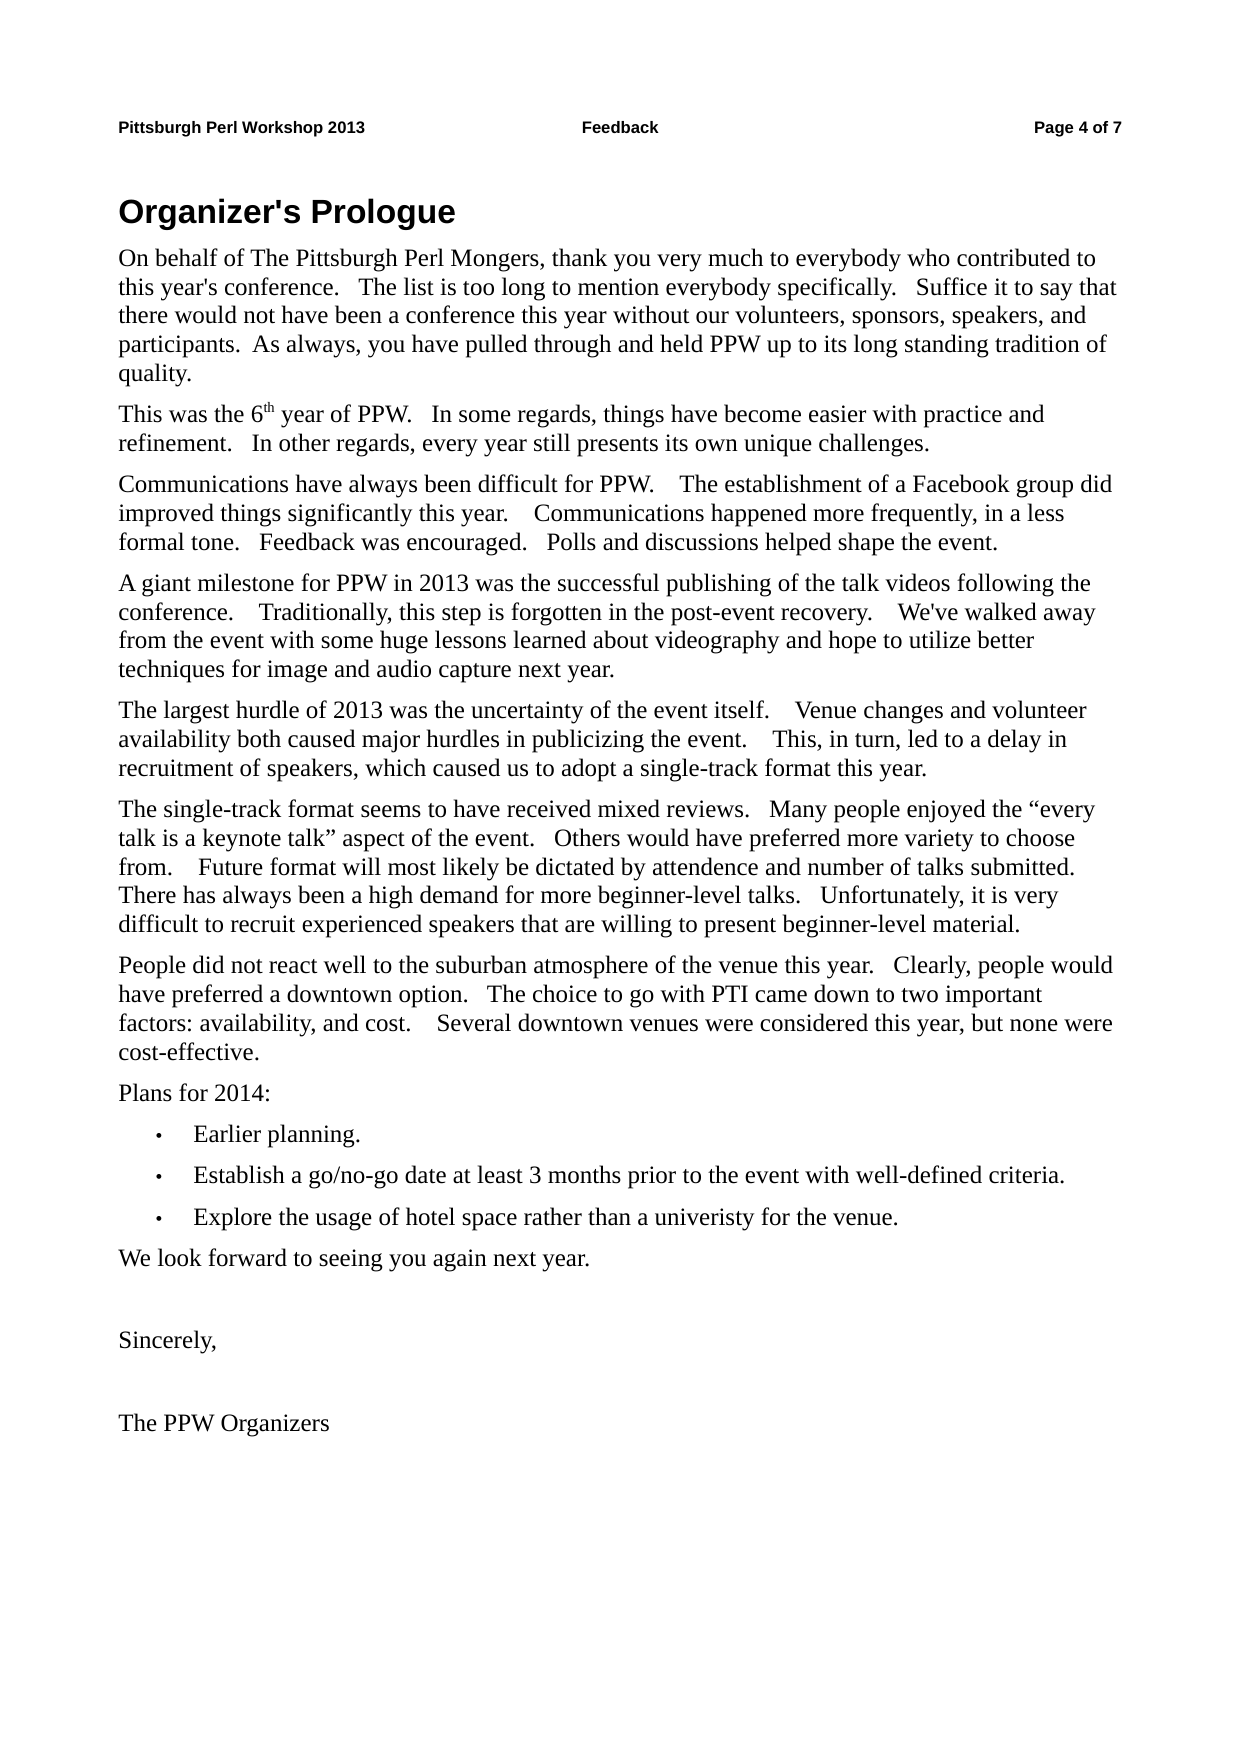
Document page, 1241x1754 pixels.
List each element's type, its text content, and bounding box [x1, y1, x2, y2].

text The largest hurdle of 2013 was the uncertainty of the event itself. Venue changes and volunteer availability both caused major hurdles in publicizing the event. This, in turn, led to a delay in recruitment of speakers, which caused us to adopt a single-track format this year. [118, 695, 1122, 782]
text The PPW Organizers [118, 1408, 1122, 1437]
subtitle Organizer's Prologue [118, 192, 1122, 230]
list Explore the usage of hotel space rather than a univeristy for the venue. [156, 1202, 1122, 1230]
text Plans for 2014: [118, 1078, 1122, 1107]
text People did not react well to the suburban atmosphere of the venue this year. Clearly, people would have preferred a downtown option. The choice to go with PTI came down to two important factors: availability, and cost. Several downtown venues were considered this year, but none were cost-effective. [118, 950, 1122, 1065]
text On behalf of The Pittsburgh Perl Mongers, thank you very much to everybody who contributed to this year's conference. The list is too long to mention everybody specifically. Suffice it to say that there would not have been a conference this year without our volunteers, sponsors, speakers, and participants. As always, you have pulled through and held PPW up to its long standing tradition of quality. [118, 243, 1122, 387]
text Communications have always been difficult for PPW. The establishment of a Facebook group did improved things significantly this year. Communications happened more frequently, in a less formal tone. Feedback was encouraged. Polls and discussions helped shape the event. [118, 469, 1122, 555]
text Sincerely, [118, 1325, 1122, 1354]
list Establish a go/no-go date at least 3 months prior to the event with well-defined criteria. [156, 1160, 1122, 1189]
text The single-track format seems to have received mixed reviews. Many people enjoyed the “every talk is a keynote talk” aspect of the event. Others would have preferred more variety to choose from. Future format will most likely be dictated by attendence and number of talks submitted. There has always been a high demand for more beginner-level talks. Unfortunately, it is very difficult to recruit experienced speakers that are willing to present beginner-level material. [118, 794, 1122, 938]
list Earlier planning. [156, 1119, 1122, 1148]
text We look forward to seeing you again next year. [118, 1243, 1122, 1272]
text This was the 6th year of PPW. In some regards, things have become easier with practice and refinement. In other regards, every year still presents its own unique challenges. [118, 399, 1122, 457]
text A giant milestone for PPW in 2013 was the successful publishing of the talk videos following the conference. Traditionally, this step is forgotten in the post-event recovery. We've walked away from the event with some huge lessons learned about videography and hope to utilize better techniques for image and audio capture next year. [118, 568, 1122, 683]
